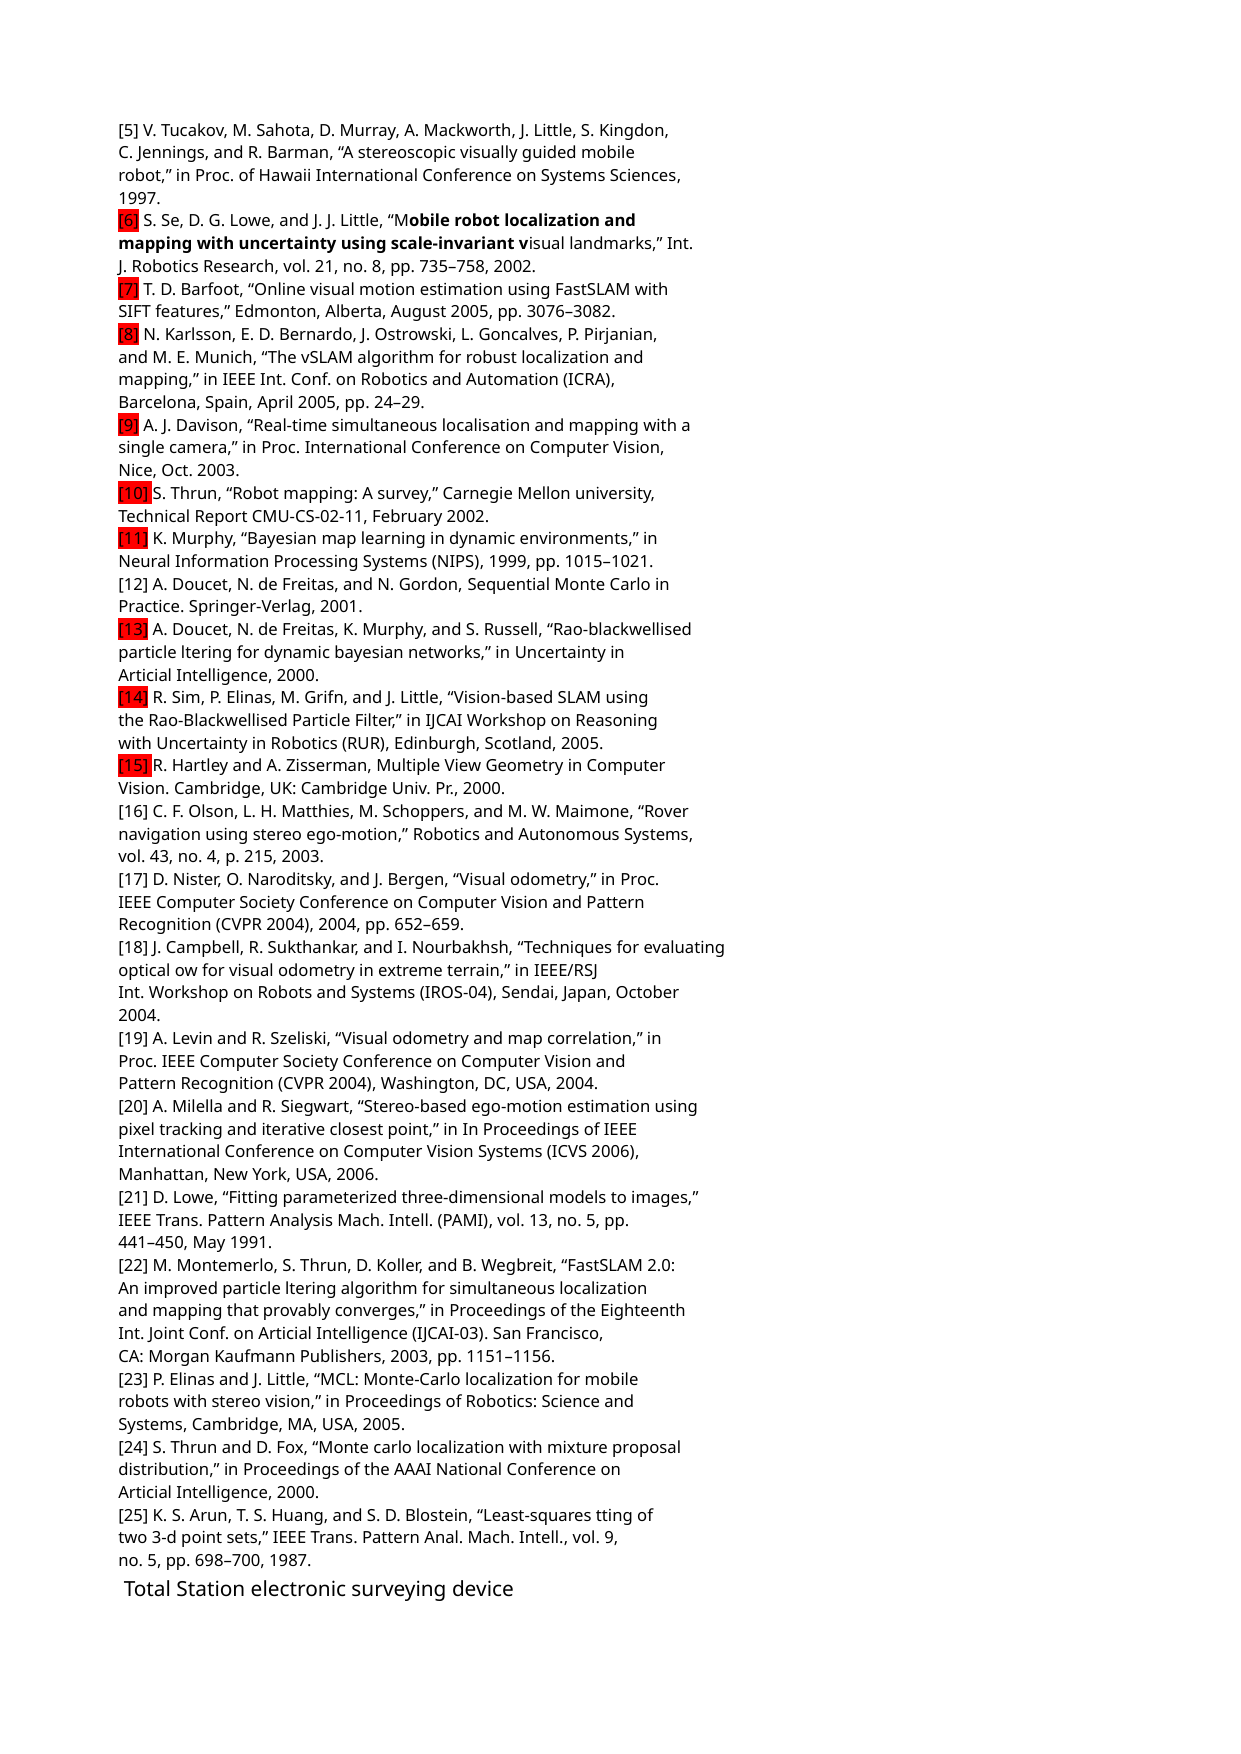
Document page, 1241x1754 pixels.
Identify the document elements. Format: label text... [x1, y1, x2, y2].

text robot,” in Proc. of Hawaii International Conference on Systems Sciences, [118, 163, 1122, 186]
text single camera,” in Proc. International Conference on Computer Vision, [118, 436, 1122, 459]
text Manhattan, New York, USA, 2006. [118, 1163, 1122, 1185]
text CA: Morgan Kaufmann Publishers, 2003, pp. 1151–1156. [118, 1344, 1122, 1367]
text no. 5, pp. 698–700, 1987. [118, 1549, 1122, 1571]
text C. Jennings, and R. Barman, “A stereoscopic visually guided mobile [118, 141, 1122, 163]
text 441–450, May 1991. [118, 1231, 1122, 1253]
text Pattern Recognition (CVPR 2004), Washington, DC, USA, 2004. [118, 1072, 1122, 1094]
text navigation using stereo ego-motion,” Robotics and Autonomous Systems, [118, 822, 1122, 845]
text Neural Information Processing Systems (NIPS), 1999, pp. 1015–1021. [118, 549, 1122, 572]
text 1997. [118, 186, 1122, 209]
text distribution,” in Proceedings of the AAAI National Conference on [118, 1458, 1122, 1481]
text with Uncertainty in Robotics (RUR), Edinburgh, Scotland, 2005. [118, 731, 1122, 754]
text [17] D. Nister, O. Naroditsky, and J. Bergen, “Visual odometry,” in Proc. [118, 867, 1122, 890]
text robots with stereo vision,” in Proceedings of Robotics: Science and [118, 1390, 1122, 1412]
text mapping,” in IEEE Int. Conf. on Robotics and Automation (ICRA), [118, 368, 1122, 391]
text [14] R. Sim, P. Elinas, M. Grifn, and J. Little, “Vision-based SLAM using [118, 686, 1122, 708]
text International Conference on Computer Vision Systems (ICVS 2006), [118, 1140, 1122, 1163]
text [18] J. Campbell, R. Sukthankar, and I. Nourbakhsh, “Techniques for evaluating [118, 936, 1122, 958]
text [10] S. Thrun, “Robot mapping: A survey,” Carnegie Mellon university, [118, 481, 1122, 504]
text pixel tracking and iterative closest point,” in In Proceedings of IEEE [118, 1117, 1122, 1140]
text [24] S. Thrun and D. Fox, “Monte carlo localization with mixture proposal [118, 1435, 1122, 1458]
text [8] N. Karlsson, E. D. Bernardo, J. Ostrowski, L. Goncalves, P. Pirjanian, [118, 322, 1122, 345]
text [15] R. Hartley and A. Zisserman, Multiple View Geometry in Computer [118, 754, 1122, 777]
text optical ow for visual odometry in extreme terrain,” in IEEE/RSJ [118, 958, 1122, 981]
text Recognition (CVPR 2004), 2004, pp. 652–659. [118, 913, 1122, 936]
text [9] A. J. Davison, “Real-time simultaneous localisation and mapping with a [118, 413, 1122, 436]
text and mapping that provably converges,” in Proceedings of the Eighteenth [118, 1299, 1122, 1322]
text [21] D. Lowe, “Fitting parameterized three-dimensional models to images,” [118, 1185, 1122, 1208]
text IEEE Trans. Pattern Analysis Mach. Intell. (PAMI), vol. 13, no. 5, pp. [118, 1208, 1122, 1231]
text Practice. Springer-Verlag, 2001. [118, 595, 1122, 618]
text [12] A. Doucet, N. de Freitas, and N. Gordon, Sequential Monte Carlo in [118, 572, 1122, 595]
text An improved particle ltering algorithm for simultaneous localization [118, 1276, 1122, 1299]
text Articial Intelligence, 2000. [118, 1481, 1122, 1503]
text [25] K. S. Arun, T. S. Huang, and S. D. Blostein, “Least-squares tting of [118, 1503, 1122, 1526]
text two 3-d point sets,” IEEE Trans. Pattern Anal. Mach. Intell., vol. 9, [118, 1526, 1122, 1549]
text [13] A. Doucet, N. de Freitas, K. Murphy, and S. Russell, “Rao-blackwellised [118, 618, 1122, 640]
text [5] V. Tucakov, M. Sahota, D. Murray, A. Mackworth, J. Little, S. Kingdon, [118, 118, 1122, 141]
text Articial Intelligence, 2000. [118, 663, 1122, 686]
text [16] C. F. Olson, L. H. Matthies, M. Schoppers, and M. W. Maimone, “Rover [118, 799, 1122, 822]
text the Rao-Blackwellised Particle Filter,” in IJCAI Workshop on Reasoning [118, 708, 1122, 731]
text [6] S. Se, D. G. Lowe, and J. J. Little, “Mobile robot localization and [118, 209, 1122, 232]
text Technical Report CMU-CS-02-11, February 2002. [118, 504, 1122, 527]
text [7] T. D. Barfoot, “Online visual motion estimation using FastSLAM with [118, 277, 1122, 300]
text [23] P. Elinas and J. Little, “MCL: Monte-Carlo localization for mobile [118, 1367, 1122, 1390]
text [22] M. Montemerlo, S. Thrun, D. Koller, and B. Wegbreit, “FastSLAM 2.0: [118, 1253, 1122, 1276]
text Proc. IEEE Computer Society Conference on Computer Vision and [118, 1049, 1122, 1072]
text and M. E. Munich, “The vSLAM algorithm for robust localization and [118, 345, 1122, 368]
text Int. Joint Conf. on Articial Intelligence (IJCAI-03). San Francisco, [118, 1322, 1122, 1344]
text [20] A. Milella and R. Siegwart, “Stereo-based ego-motion estimation using [118, 1094, 1122, 1117]
text mapping with uncertainty using scale-invariant visual landmarks,” Int. [118, 232, 1122, 254]
text [19] A. Levin and R. Szeliski, “Visual odometry and map correlation,” in [118, 1026, 1122, 1049]
text Barcelona, Spain, April 2005, pp. 24–29. [118, 391, 1122, 413]
text particle ltering for dynamic bayesian networks,” in Uncertainty in [118, 640, 1122, 663]
text Int. Workshop on Robots and Systems (IROS-04), Sendai, Japan, October [118, 981, 1122, 1004]
text IEEE Computer Society Conference on Computer Vision and Pattern [118, 890, 1122, 913]
text Vision. Cambridge, UK: Cambridge Univ. Pr., 2000. [118, 777, 1122, 799]
text Total Station electronic surveying device [118, 1574, 1122, 1603]
text J. Robotics Research, vol. 21, no. 8, pp. 735–758, 2002. [118, 254, 1122, 277]
text 2004. [118, 1004, 1122, 1026]
text Nice, Oct. 2003. [118, 459, 1122, 481]
text [11] K. Murphy, “Bayesian map learning in dynamic environments,” in [118, 527, 1122, 549]
text Systems, Cambridge, MA, USA, 2005. [118, 1412, 1122, 1435]
text vol. 43, no. 4, p. 215, 2003. [118, 845, 1122, 867]
text SIFT features,” Edmonton, Alberta, August 2005, pp. 3076–3082. [118, 300, 1122, 322]
